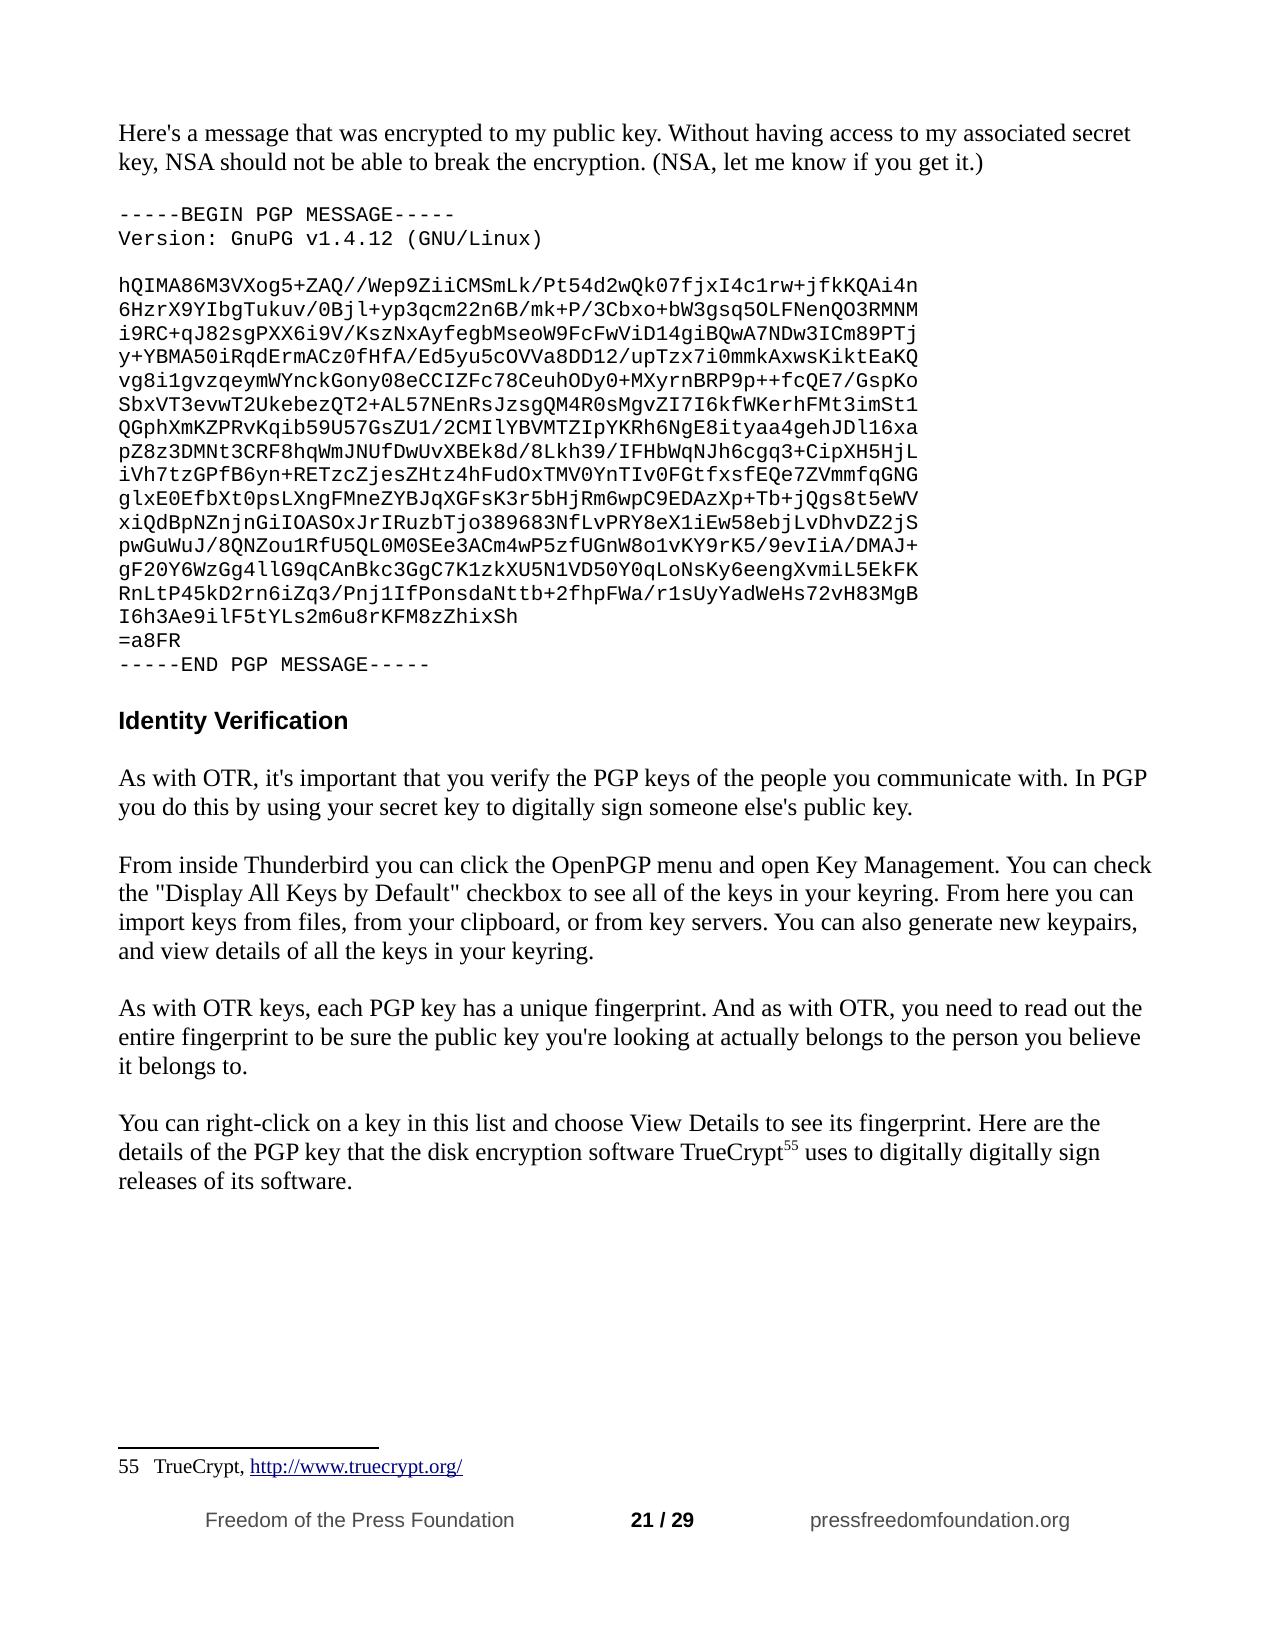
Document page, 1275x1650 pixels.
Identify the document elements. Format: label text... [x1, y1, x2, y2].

text TrueCrypt, http://www.truecrypt.org/ [118, 1454, 1157, 1478]
text y+YBMA50iRqdErmACz0fHfA/Ed5yu5cOVVa8DD12/upTzx7i0mmkAxwsKiktEaKQ [118, 346, 1157, 370]
text QGphXmKZPRvKqib59U57GsZU1/2CMIlYBVMTZIpYKRh6NgE8ityaa4gehJDl16xa [118, 417, 1157, 441]
text vg8i1gvzqeymWYnckGony08eCCIZFc78CeuhODy0+MXyrnBRP9p++fcQE7/GspKo [118, 370, 1157, 393]
text xiQdBpNZnjnGiIOASOxJrIRuzbTjo389683NfLvPRY8eX1iEw58ebjLvDhvDZ2jS [118, 512, 1157, 535]
text -----END PGP MESSAGE----- [118, 654, 1157, 677]
text =a8FR [118, 630, 1157, 654]
text i9RC+qJ82sgPXX6i9V/KszNxAyfegbMseoW9FcFwViD14giBQwA7NDw3ICm89PTj [118, 323, 1157, 346]
text SbxVT3evwT2UkebezQT2+AL57NEnRsJzsgQM4R0sMgvZI7I6kfWKerhFMt3imSt1 [118, 393, 1157, 417]
text -----BEGIN PGP MESSAGE----- [118, 204, 1157, 228]
text RnLtP45kD2rn6iZq3/Pnj1IfPonsdaNttb+2fhpFWa/r1sUyYadWeHs72vH83MgB [118, 583, 1157, 606]
text 6HzrX9YIbgTukuv/0Bjl+yp3qcm22n6B/mk+P/3Cbxo+bW3gsq5OLFNenQO3RMNM [118, 299, 1157, 323]
text As with OTR, it's important that you verify the PGP keys of the people you communicate with. In PGP you do this by using your secret key to digitally sign someone else's public key. [118, 763, 1157, 821]
text pwGuWuJ/8QNZou1RfU5QL0M0SEe3ACm4wP5zfUGnW8o1vKY9rK5/9evIiA/DMAJ+ [118, 535, 1157, 559]
text iVh7tzGPfB6yn+RETzcZjesZHtz4hFudOxTMV0YnTIv0FGtfxsfEQe7ZVmmfqGNG [118, 464, 1157, 488]
text As with OTR keys, each PGP key has a unique fingerprint. And as with OTR, you need to read out the entire fingerprint to be sure the public key you're looking at actually belongs to the person you believe it belongs to. [118, 993, 1157, 1080]
text hQIMA86M3VXog5+ZAQ//Wep9ZiiCMSmLk/Pt54d2wQk07fjxI4c1rw+jfkKQAi4n [118, 275, 1157, 299]
text Identity Verification [118, 706, 1157, 735]
text gF20Y6WzGg4llG9qCAnBkc3GgC7K1zkXU5N1VD50Y0qLoNsKy6eengXvmiL5EkFK [118, 559, 1157, 583]
text glxE0EfbXt0psLXngFMneZYBJqXGFsK3r5bHjRm6wpC9EDAzXp+Tb+jQgs8t5eWV [118, 488, 1157, 512]
text Version: GnuPG v1.4.12 (GNU/Linux) [118, 228, 1157, 252]
text pZ8z3DMNt3CRF8hqWmJNUfDwUvXBEk8d/8Lkh39/IFHbWqNJh6cgq3+CipXH5HjL [118, 441, 1157, 464]
text I6h3Ae9ilF5tYLs2m6u8rKFM8zZhixSh [118, 606, 1157, 630]
text You can right-click on a key in this list and choose View Details to see its fingerprint. Here are the details of the PGP key that the disk encryption software TrueCrypt uses to digitally digitally sign releases of its software. [118, 1108, 1157, 1195]
text From inside Thunderbird you can click the OpenPGP menu and open Key Management. You can check the "Display All Keys by Default" checkbox to see all of the keys in your keyring. From here you can import keys from files, from your clipboard, or from key servers. You can also generate new keypairs, and view details of all the keys in your keyring. [118, 850, 1157, 965]
text Here's a message that was encrypted to my public key. Without having access to my associated secret key, NSA should not be able to break the encryption. (NSA, let me know if you get it.) [118, 118, 1157, 176]
